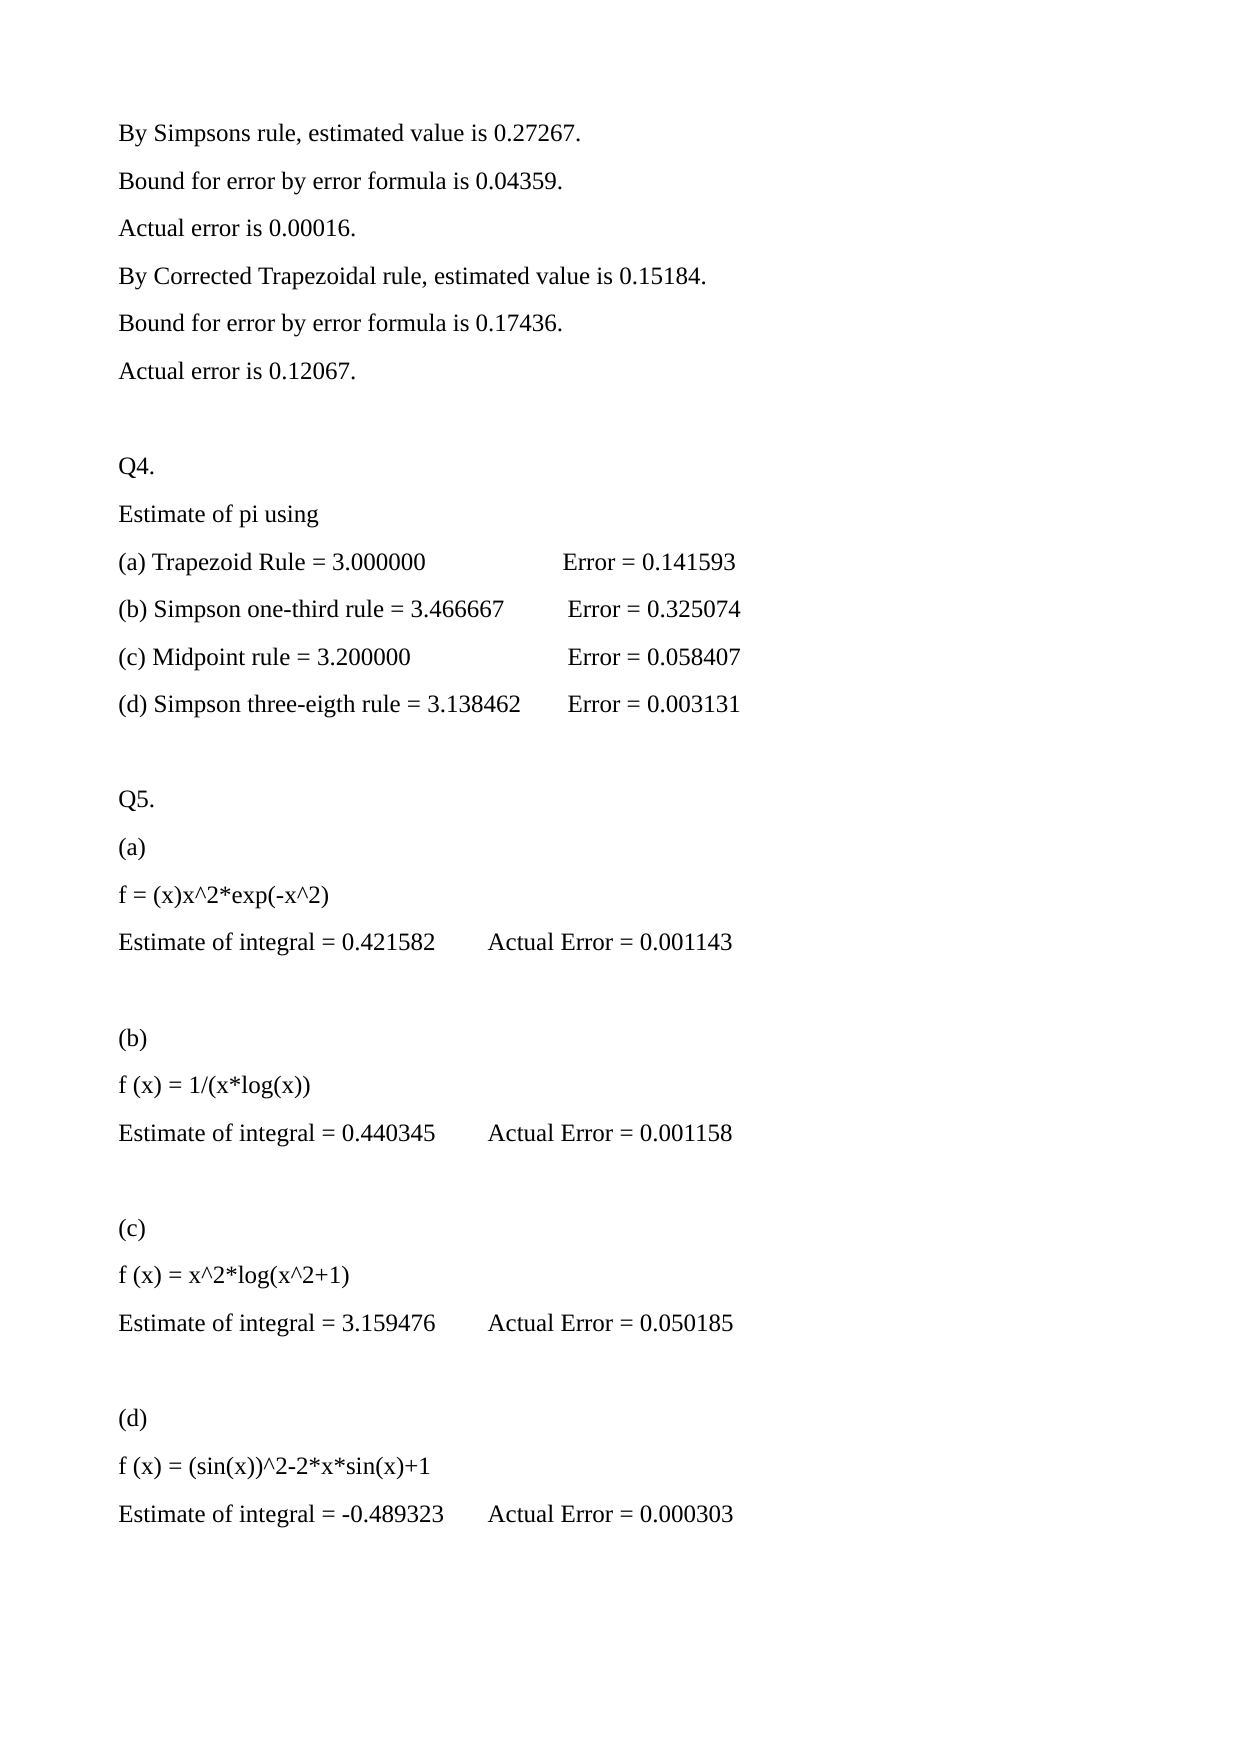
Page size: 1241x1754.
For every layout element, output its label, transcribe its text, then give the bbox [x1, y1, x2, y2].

text Bound for error by error formula is 0.17436. [118, 308, 1122, 337]
text Actual error is 0.12067. [118, 356, 1122, 385]
text (d) Simpson three-eigth rule = 3.138462 Error = 0.003131 [118, 689, 1122, 718]
text f (x) = (sin(x))^2-2*x*sin(x)+1 [118, 1451, 1122, 1480]
text By Simpsons rule, estimated value is 0.27267. [118, 118, 1122, 147]
text (c) [118, 1213, 1122, 1242]
text Q4. [118, 451, 1122, 480]
text By Corrected Trapezoidal rule, estimated value is 0.15184. [118, 261, 1122, 290]
text f = (x)x^2*exp(-x^2) [118, 880, 1122, 908]
text Estimate of integral = 0.440345 Actual Error = 0.001158 [118, 1118, 1122, 1147]
text Estimate of integral = 0.421582 Actual Error = 0.001143 [118, 927, 1122, 956]
text Q5. [118, 784, 1122, 813]
text f (x) = x^2*log(x^2+1) [118, 1261, 1122, 1289]
text (c) Midpoint rule = 3.200000 Error = 0.058407 [118, 642, 1122, 671]
text (b) Simpson one-third rule = 3.466667 Error = 0.325074 [118, 594, 1122, 623]
text Estimate of pi using [118, 499, 1122, 528]
text Bound for error by error formula is 0.04359. [118, 166, 1122, 194]
text (d) [118, 1403, 1122, 1432]
text Estimate of integral = -0.489323 Actual Error = 0.000303 [118, 1499, 1122, 1527]
text Estimate of integral = 3.159476 Actual Error = 0.050185 [118, 1308, 1122, 1337]
text Actual error is 0.00016. [118, 213, 1122, 242]
text (a) [118, 832, 1122, 861]
text (a) Trapezoid Rule = 3.000000 Error = 0.141593 [118, 547, 1122, 575]
text f (x) = 1/(x*log(x)) [118, 1070, 1122, 1099]
text (b) [118, 1023, 1122, 1051]
